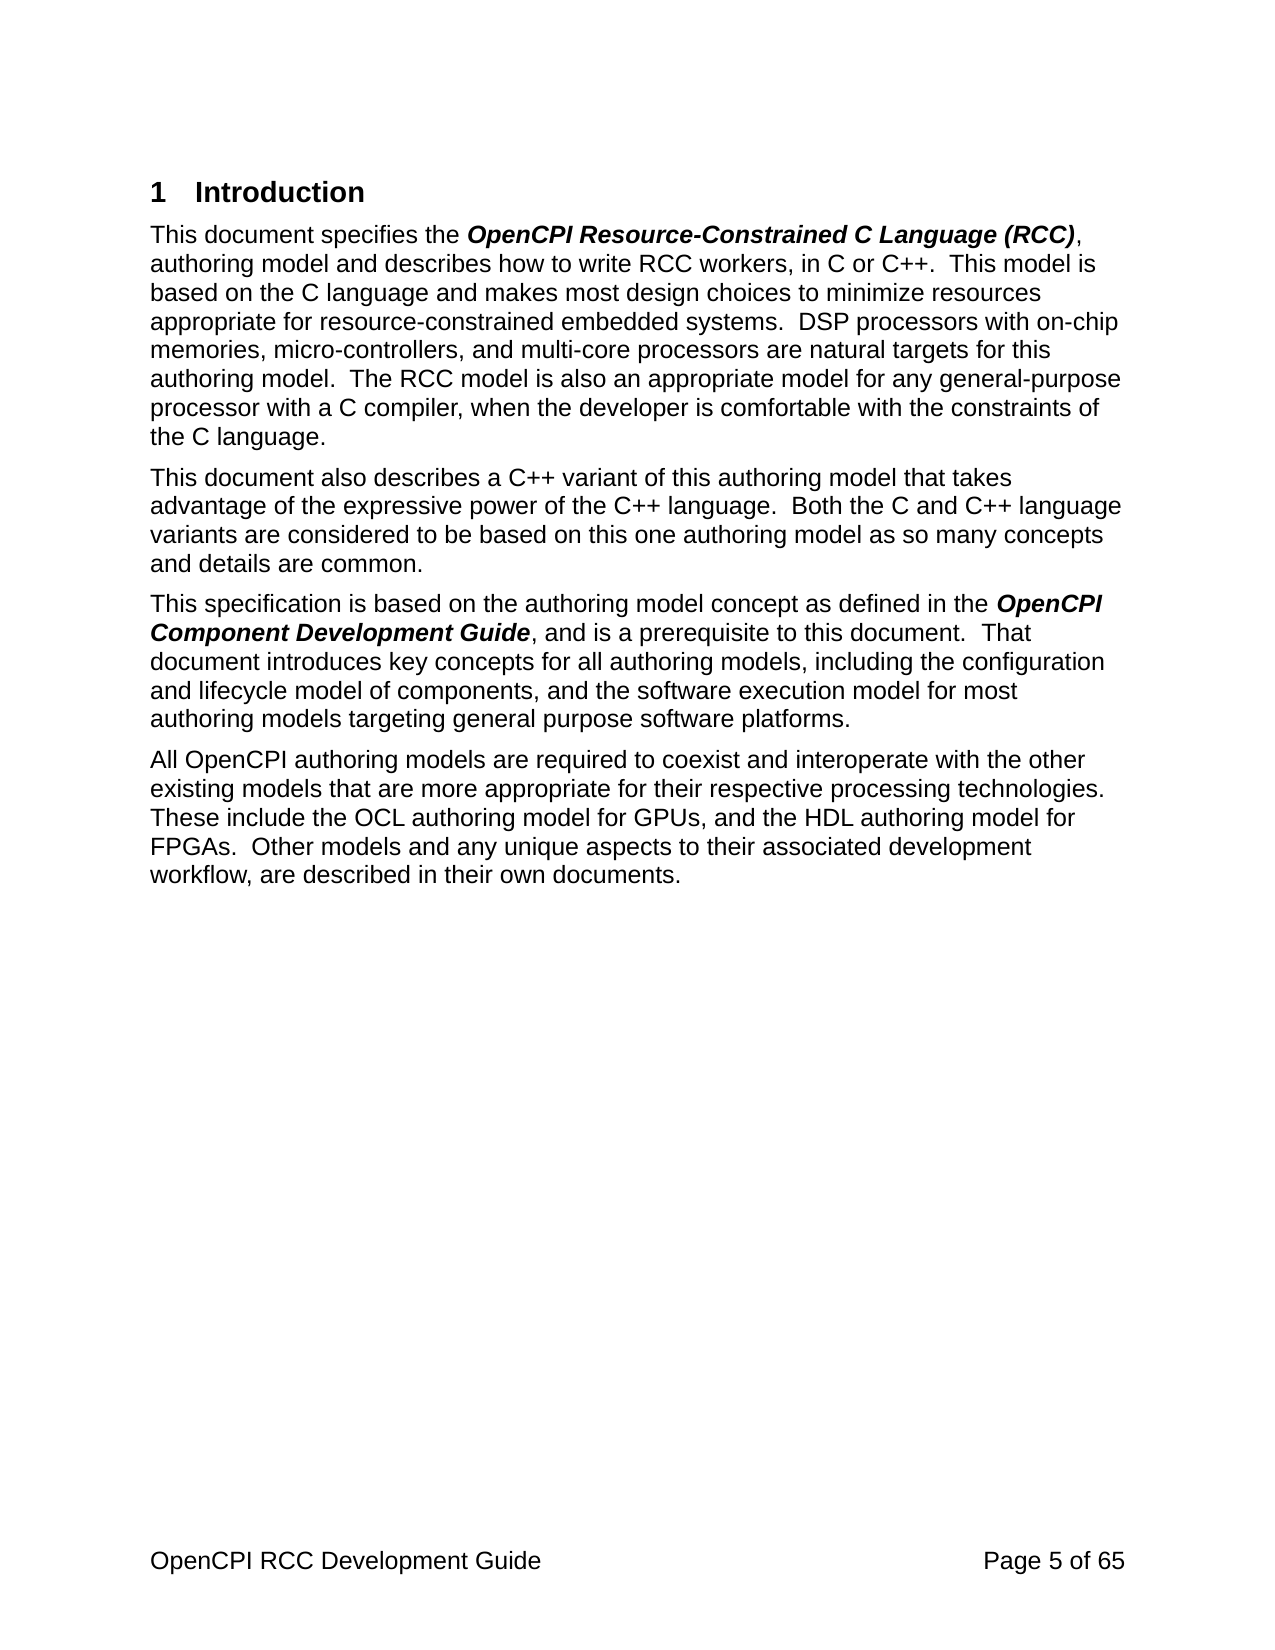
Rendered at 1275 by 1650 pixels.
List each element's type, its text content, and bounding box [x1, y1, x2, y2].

subtitle Introduction [150, 175, 1125, 208]
text This document also describes a C++ variant of this authoring model that takes advantage of the expressive power of the C++ language. Both the C and C++ language variants are considered to be based on this one authoring model as so many concepts and details are common. [150, 462, 1125, 577]
text This document specifies the OpenCPI Resource-Constrained C Language (RCC), authoring model and describes how to write RCC workers, in C or C++. This model is based on the C language and makes most design choices to minimize resources appropriate for resource-constrained embedded systems. DSP processors with on-chip memories, micro-controllers, and multi-core processors are natural targets for this authoring model. The RCC model is also an appropriate model for any general-purpose processor with a C compiler, when the developer is comfortable with the constraints of the C language. [150, 221, 1125, 451]
text This specification is based on the authoring model concept as defined in the OpenCPI Component Development Guide, and is a prerequisite to this document. That document introduces key concepts for all authoring models, including the configuration and lifecycle model of components, and the software execution model for most authoring models targeting general purpose software platforms. [150, 589, 1125, 733]
text All OpenCPI authoring models are required to coexist and interoperate with the other existing models that are more appropriate for their respective processing technologies. These include the OCL authoring model for GPUs, and the HDL authoring model for FPGAs. Other models and any unique aspects to their associated development workflow, are described in their own documents. [150, 745, 1125, 889]
